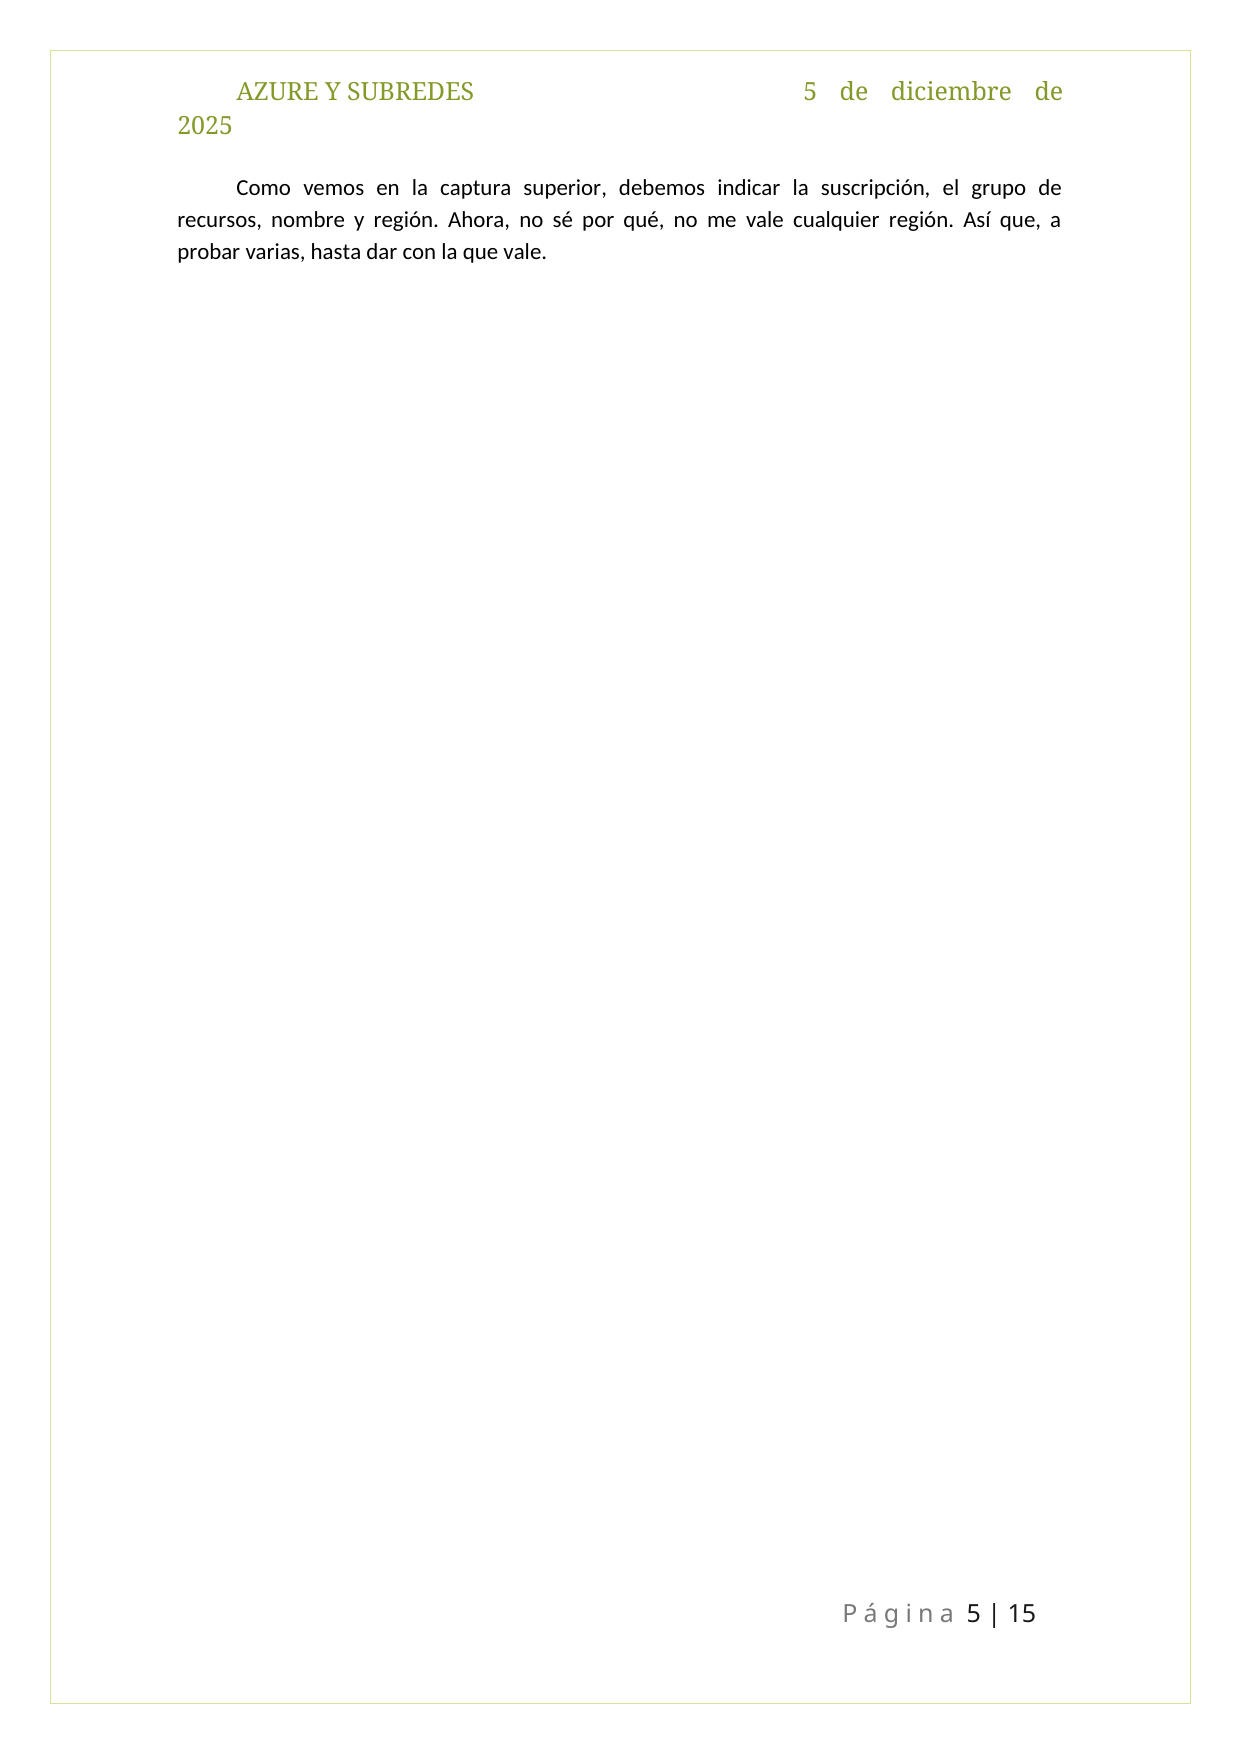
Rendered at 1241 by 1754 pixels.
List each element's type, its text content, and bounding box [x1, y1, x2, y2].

text Como vemos en la captura superior, debemos indicar la suscripción, el grupo de recursos, nombre y región. Ahora, no sé por qué, no me vale cualquier región. Así que, a probar varias, hasta dar con la que vale. [177, 173, 1063, 266]
